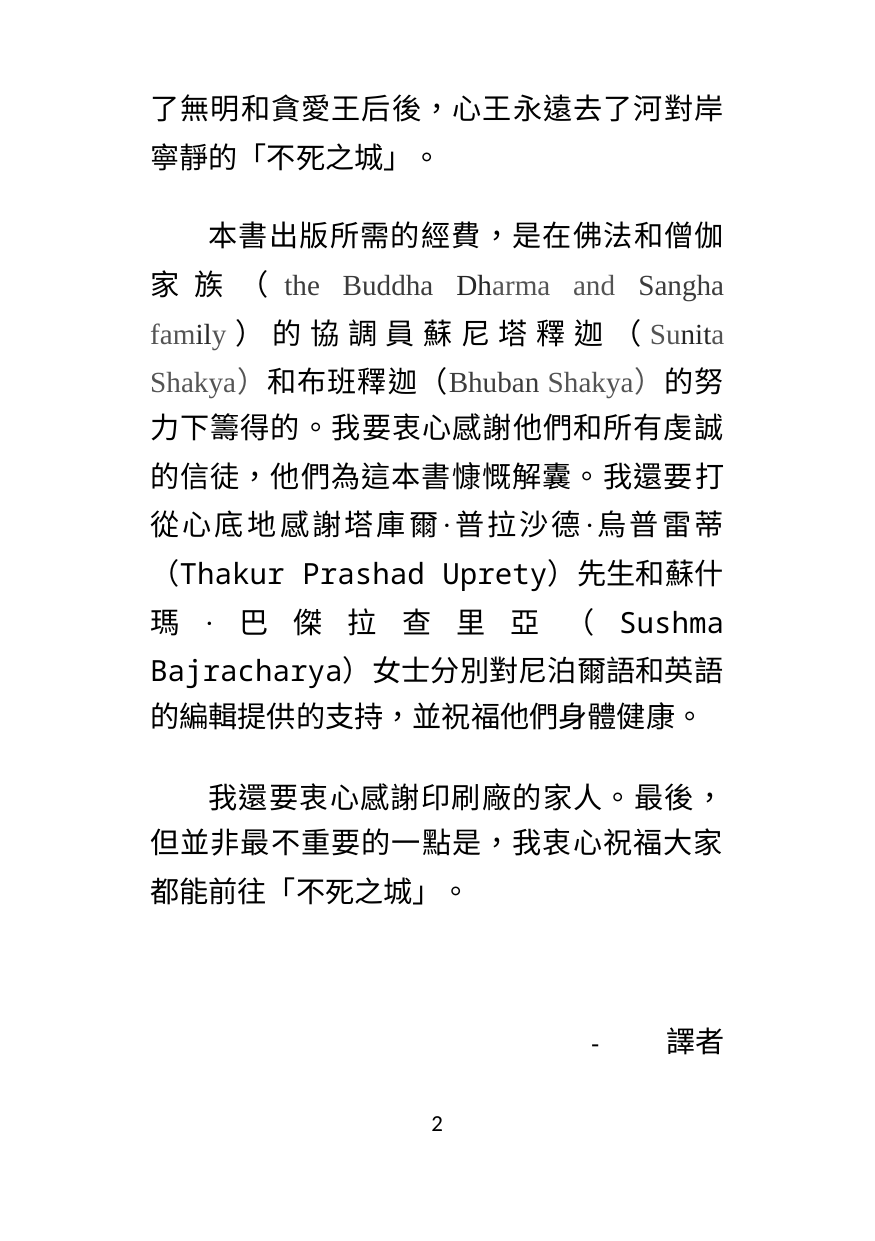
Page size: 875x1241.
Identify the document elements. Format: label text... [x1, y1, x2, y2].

text 了無明和貪愛王后後，心王永遠去了河對岸寧靜的「不死之城」。 [150, 88, 724, 177]
text 本書出版所需的經費，是在佛法和僧伽家族（the Buddha Dharma and Sangha family）的協調員蘇尼塔釋迦（Sunita Shakya）和布班釋迦（Bhuban Shakya）的努力下籌得的。我要衷心感謝他們和所有虔誠的信徒，他們為這本書慷慨解囊。我還要打從心底地感謝塔庫爾·普拉沙德·烏普雷蒂（Thakur Prashad Uprety）先生和蘇什瑪·巴傑拉查里亞（Sushma Bajracharya）女士分別對尼泊爾語和英語的編輯提供的支持，並祝福他們身體健康。 [150, 216, 724, 736]
text 我還要衷心感謝印刷廠的家人。最後，但並非最不重要的一點是，我衷心祝福大家都能前往「不死之城」。 [150, 774, 724, 911]
list 譯者 [150, 1021, 724, 1061]
